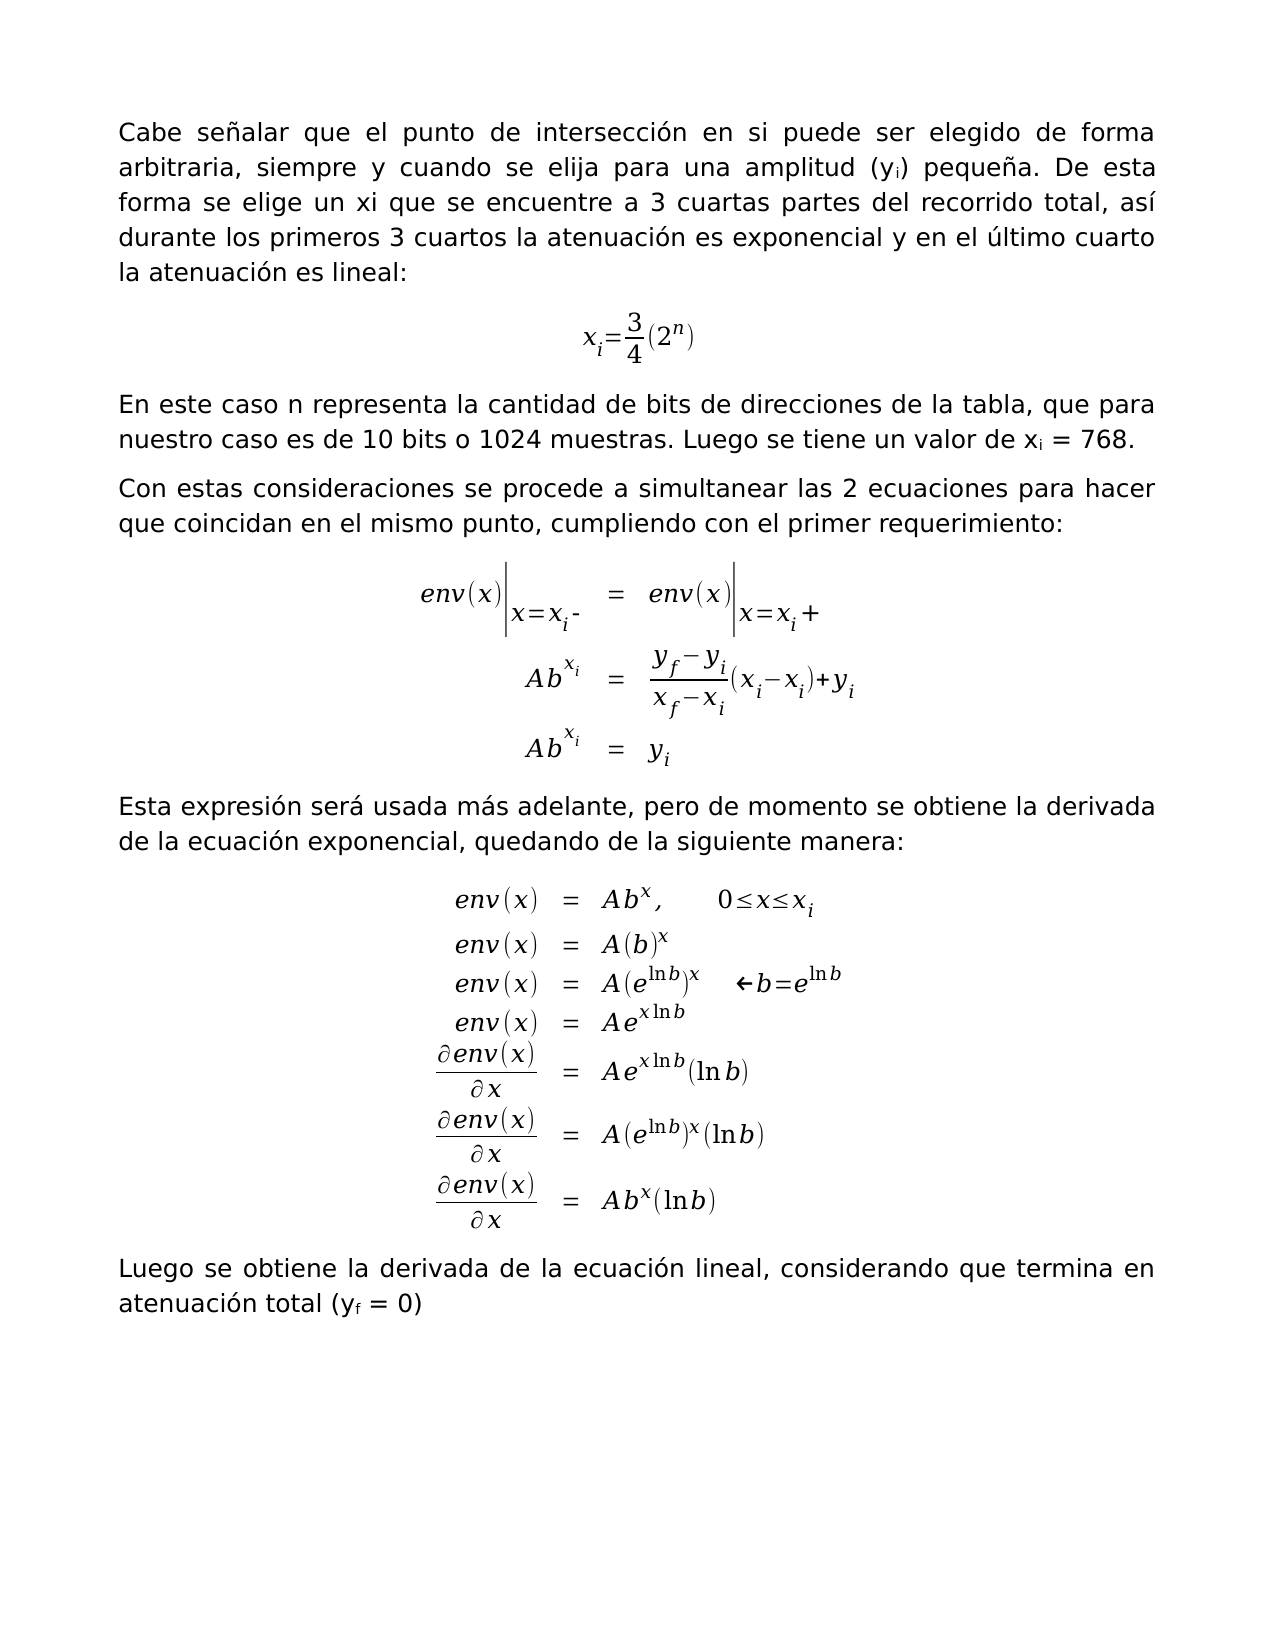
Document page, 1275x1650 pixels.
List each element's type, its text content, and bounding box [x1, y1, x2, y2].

text Luego se obtiene la derivada de la ecuación lineal, considerando que termina en atenuación total (yf = 0) [118, 1254, 1157, 1318]
text Cabe señalar que el punto de intersección en si puede ser elegido de forma arbitraria, siempre y cuando se elija para una amplitud (yi) pequeña. De esta forma se elige un xi que se encuentre a 3 cuartas partes del recorrido total, así durante los primeros 3 cuartos la atenuación es exponencial y en el último cuarto la atenuación es lineal: [118, 118, 1157, 287]
text En este caso n representa la cantidad de bits de direcciones de la tabla, que para nuestro caso es de 10 bits o 1024 muestras. Luego se tiene un valor de xi = 768. [118, 390, 1157, 454]
text Con estas consideraciones se procede a simultanear las 2 ecuaciones para hacer que coincidan en el mismo punto, cumpliendo con el primer requerimiento: [118, 474, 1157, 539]
text Esta expresión será usada más adelante, pero de momento se obtiene la derivada de la ecuación exponencial, quedando de la siguiente manera: [118, 792, 1157, 856]
